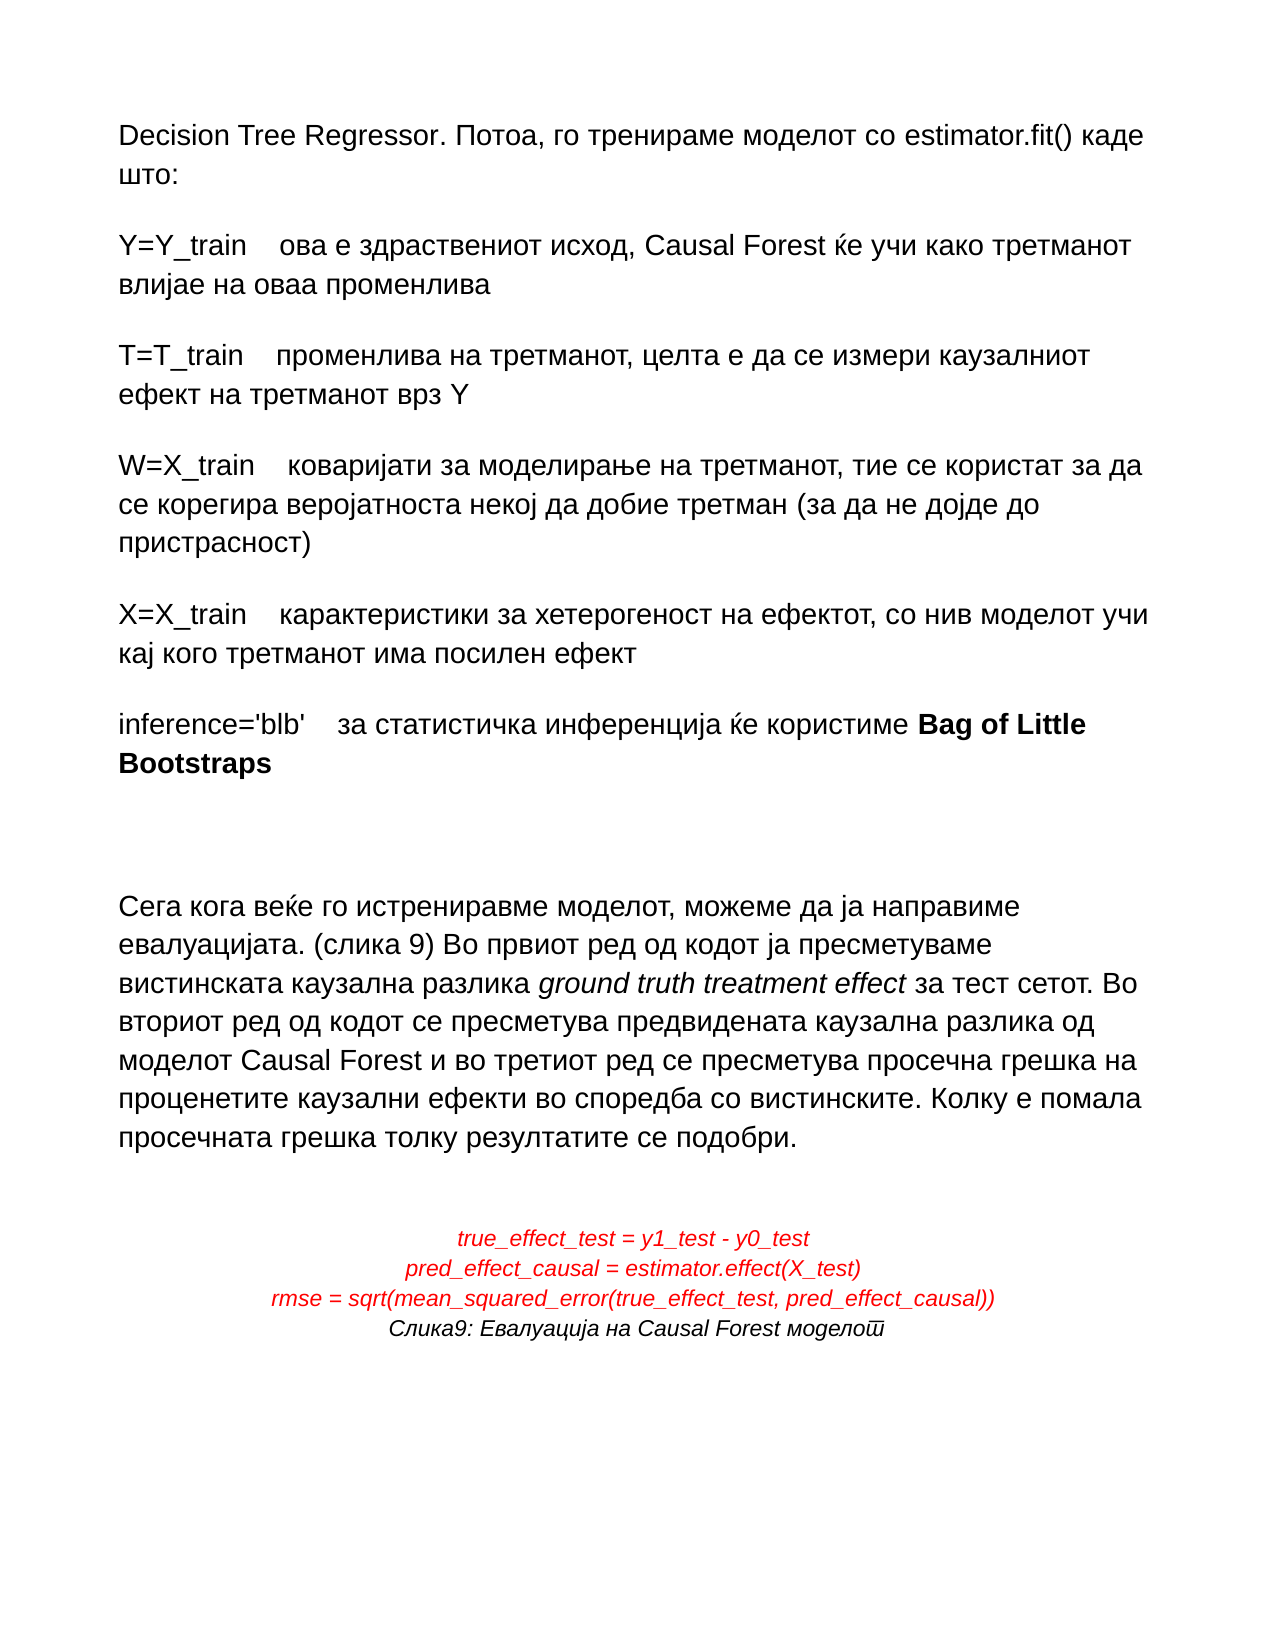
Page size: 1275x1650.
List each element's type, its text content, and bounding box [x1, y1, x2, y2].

text Сега кога веќе го истрениравме моделот, можеме да ја направиме евалуацијата. (слика 9) Во првиот ред од кодот ја пресметуваме вистинската каузална разлика ground truth treatment effect за тест сетот. Во вториот ред од кодот се пресметува предвидената каузална разлика од моделот Causal Forest и во третиот ред се пресметува просечна грешка на проценетите каузални ефекти во споредба со вистинските. Колку е помала просечната грешка толку резултатите се подобри. [118, 889, 1157, 1154]
text Y=Y_train ова е здраствениот исход, Causal Forest ќе учи како третманот влијае на оваа променлива [118, 228, 1157, 300]
text true_effect_test = y1_test - y0_test [118, 1225, 1157, 1251]
text T=T_train променлива на третманот, целта е да се измери каузалниот ефект на третманот врз Y [118, 338, 1157, 410]
text pred_effect_causal = estimator.effect(X_test) [118, 1255, 1157, 1281]
text X=X_train карактеристики за хетерогеност на ефектот, со нив моделот учи кај кого третманот има посилен ефект [118, 597, 1157, 669]
text W=X_train коваријати за моделирање на третманот, тие се користат за да се корегира веројатноста некој да добие третман (за да не дојде до пристрасност) [118, 448, 1157, 559]
text rmse = sqrt(mean_squared_error(true_effect_test, pred_effect_causal)) [118, 1285, 1157, 1311]
text Слика9: Евалуација на Causal Forest моделот [118, 1315, 1157, 1342]
text Decision Tree Regressor. Потоа, го тренираме моделот со estimator.fit() каде што: [118, 118, 1157, 190]
text inference='blb' за статистичка инференција ќе користиме Bag of Little Bootstraps [118, 707, 1157, 779]
